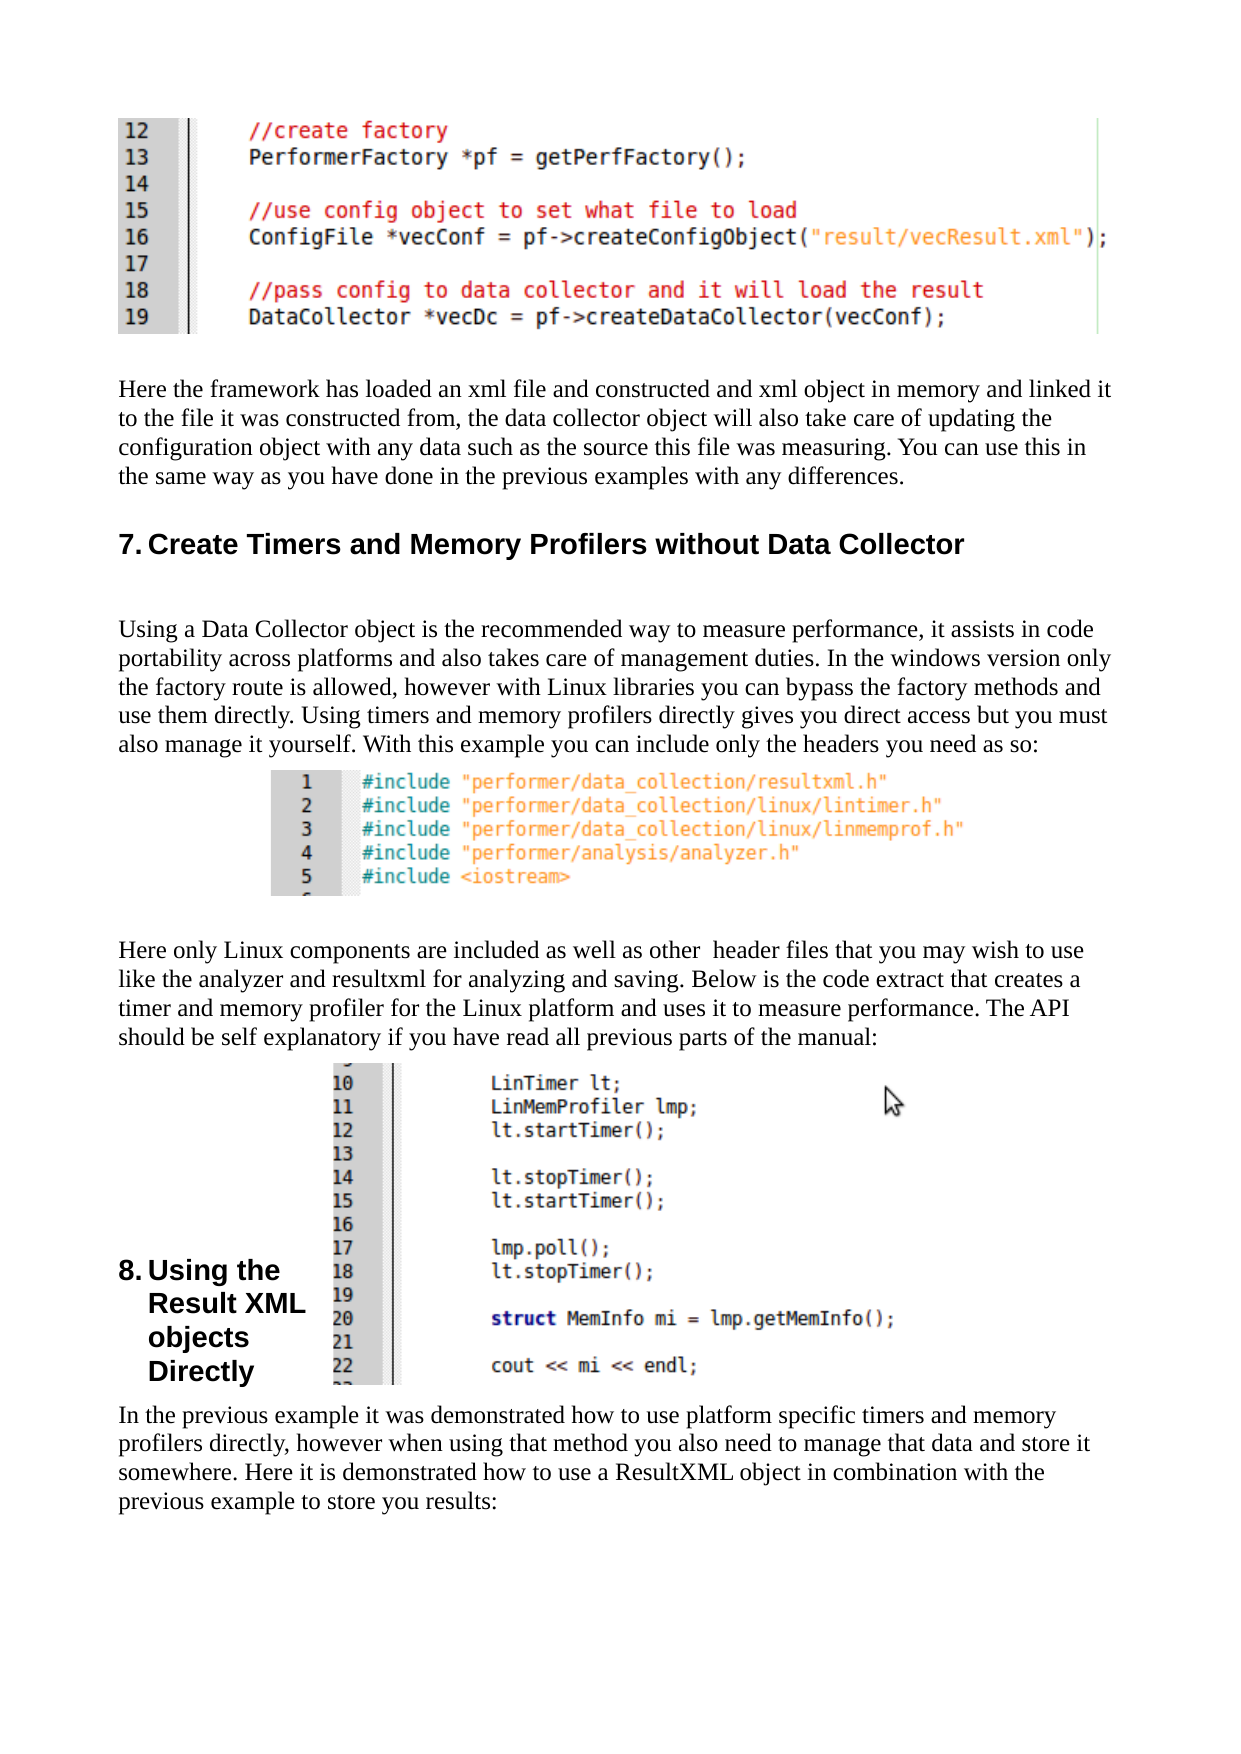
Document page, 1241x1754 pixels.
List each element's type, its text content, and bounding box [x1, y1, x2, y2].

text Here the framework has loaded an xml file and constructed and xml object in memory and linked it to the file it was constructed from, the data collector object will also take care of updating the configuration object with any data such as the source this file was measuring. You can use this in the same way as you have done in the previous examples with any differences. [118, 374, 1122, 489]
text In the previous example it was demonstrated how to use platform specific timers and memory profilers directly, however when using that method you also need to manage that data and store it somewhere. Here it is demonstrated how to use a ResultXML object in combination with the previous example to store you results: [118, 1400, 1122, 1515]
subtitle Create Timers and Memory Profilers without Data Collector [118, 527, 1122, 561]
text Using a Data Collector object is the recommended way to measure performance, it assists in code portability across platforms and also takes care of management duties. In the windows version only the factory route is allowed, however with Linux libraries you can bypass the factory methods and use them directly. Using timers and memory profilers directly gives you direct access but you must also manage it yourself. With this example you can include only the headers you need as so: [118, 614, 1122, 758]
subtitle Using the Result XML objects Directly [118, 1253, 1122, 1387]
text Here only Linux components are included as well as other header files that you may wish to use like the analyzer and resultxml for analyzing and saving. Below is the code extract that creates a timer and memory profiler for the Linux platform and uses it to measure performance. The API should be self explanatory if you have read all previous parts of the manual: [118, 936, 1122, 1051]
picture [333, 1063, 907, 1385]
picture [270, 770, 970, 896]
picture [118, 118, 1122, 334]
